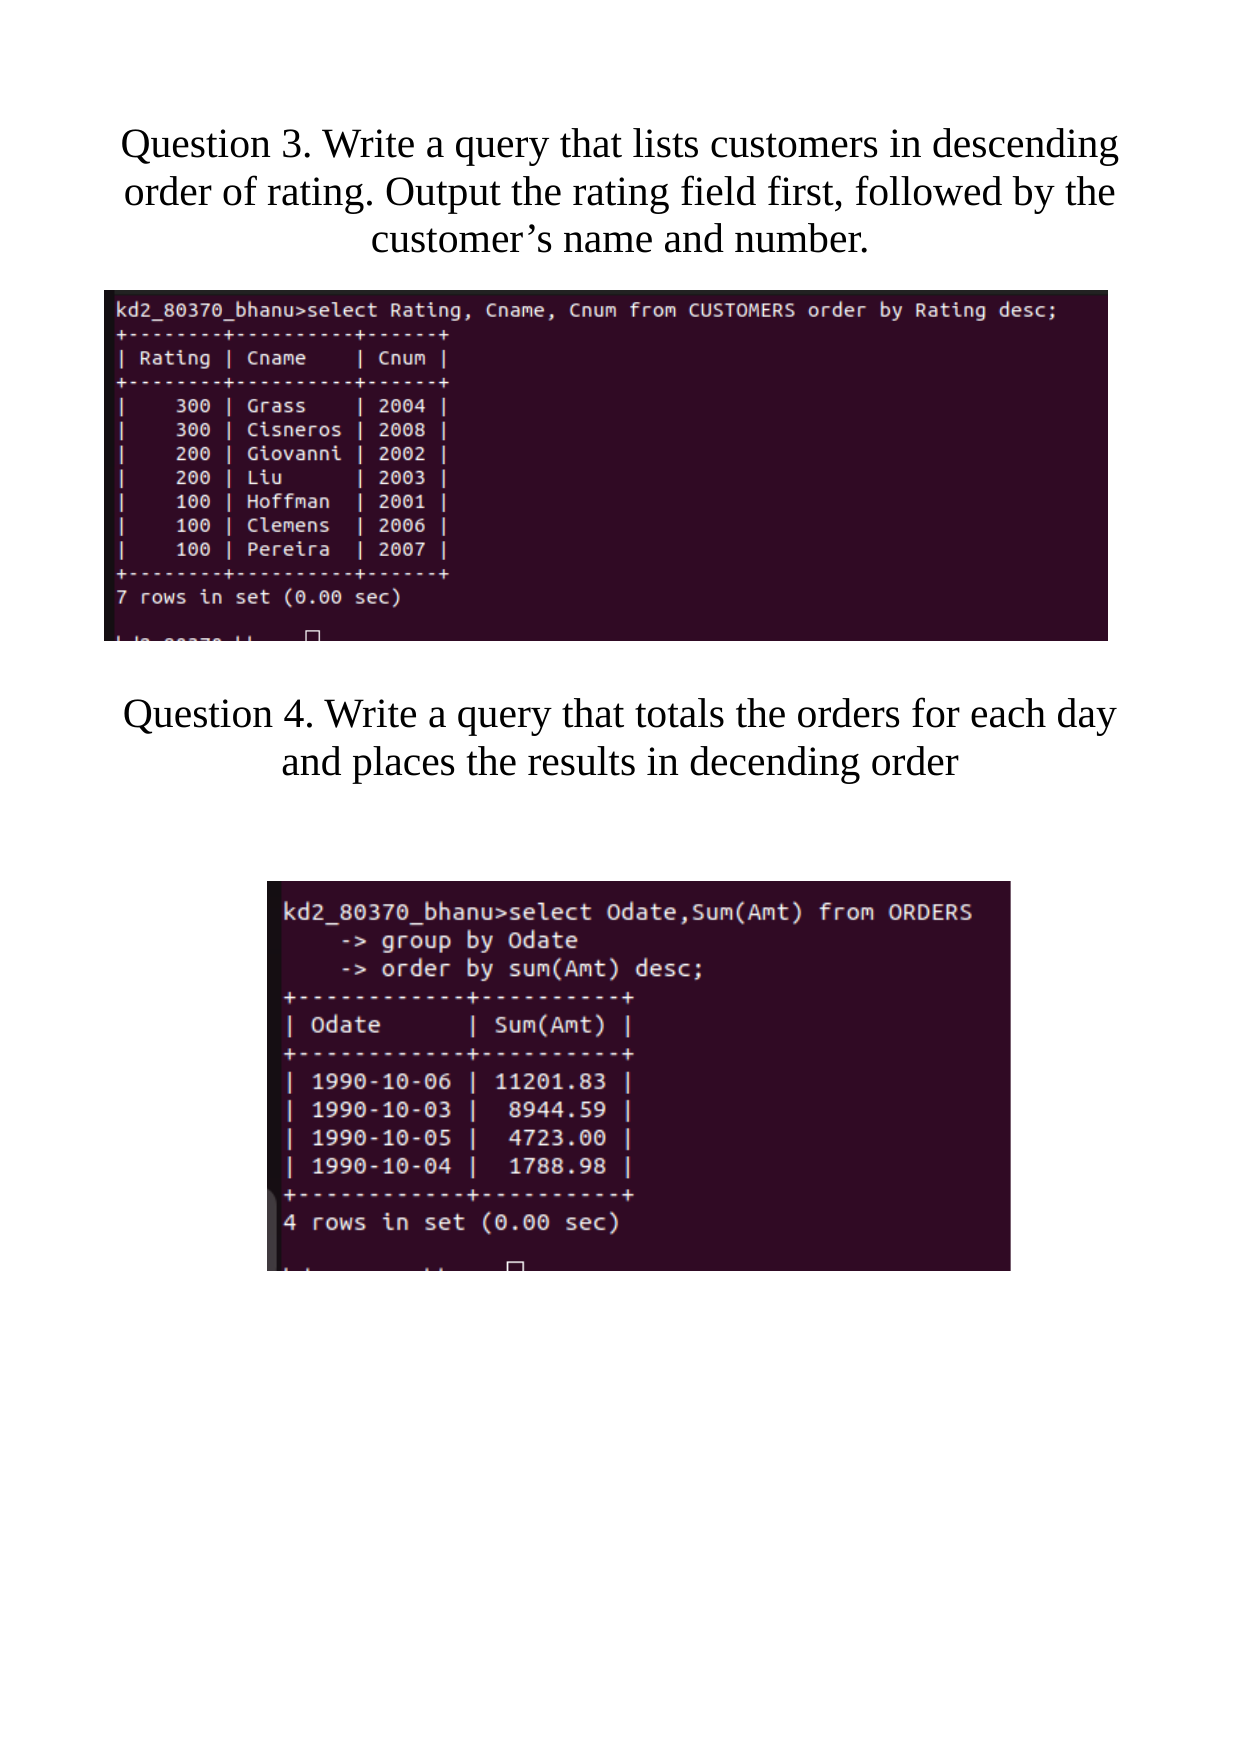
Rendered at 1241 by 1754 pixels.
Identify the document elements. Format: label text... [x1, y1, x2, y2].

picture [267, 881, 1011, 1271]
text Question 3. Write a query that lists customers in descending order of rating. Output the rating field first, followed by the customer’s name and number. [118, 118, 1122, 262]
text Question 4. Write a query that totals the orders for each day and places the results in decending order [118, 689, 1122, 785]
picture [104, 290, 1108, 641]
